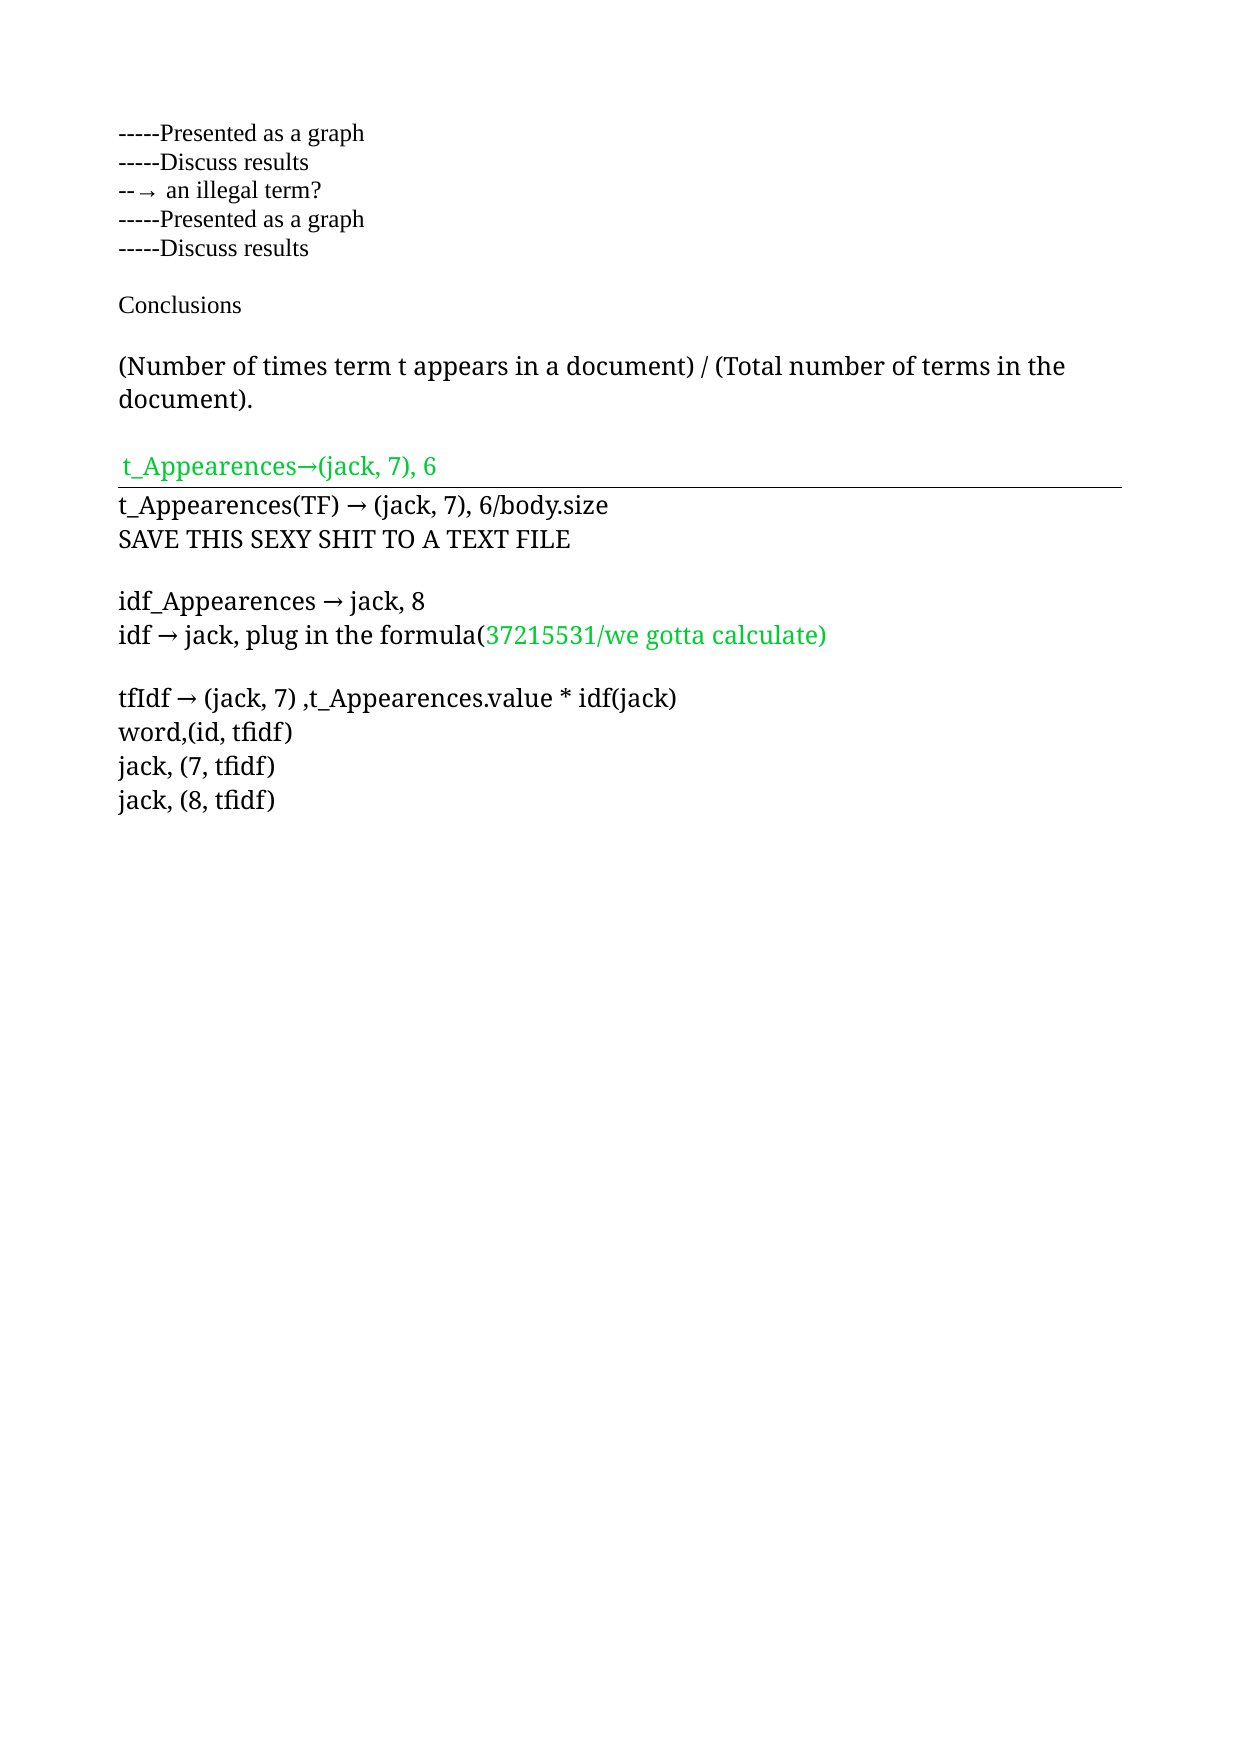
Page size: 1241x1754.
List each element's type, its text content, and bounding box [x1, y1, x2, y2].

text Conclusions [118, 291, 1122, 319]
text (Number of times term t appears in a document) / (Total number of terms in the document). [118, 348, 1122, 416]
text word,(id, tfidf) [118, 714, 1122, 748]
text idf_Appearences → jack, 8 [118, 584, 1122, 618]
text jack, (8, tfidf) [118, 783, 1122, 817]
text --→ an illegal term? [118, 176, 1122, 204]
text SAVE THIS SEXY SHIT TO A TEXT FILE [118, 522, 1122, 556]
text t_Appearences(TF) → (jack, 7), 6/body.size [118, 488, 1122, 522]
text tfIdf → (jack, 7) ,t_Appearences.value * idf(jack) [118, 680, 1122, 714]
text -----Discuss results [118, 233, 1122, 262]
text -----Presented as a graph [118, 118, 1122, 147]
text t_Appearences→(jack, 7), 6 [118, 444, 1122, 487]
text -----Discuss results [118, 147, 1122, 176]
text idf → jack, plug in the formula(37215531/we gotta calculate) [118, 618, 1122, 652]
text -----Presented as a graph [118, 204, 1122, 233]
text jack, (7, tfidf) [118, 748, 1122, 783]
